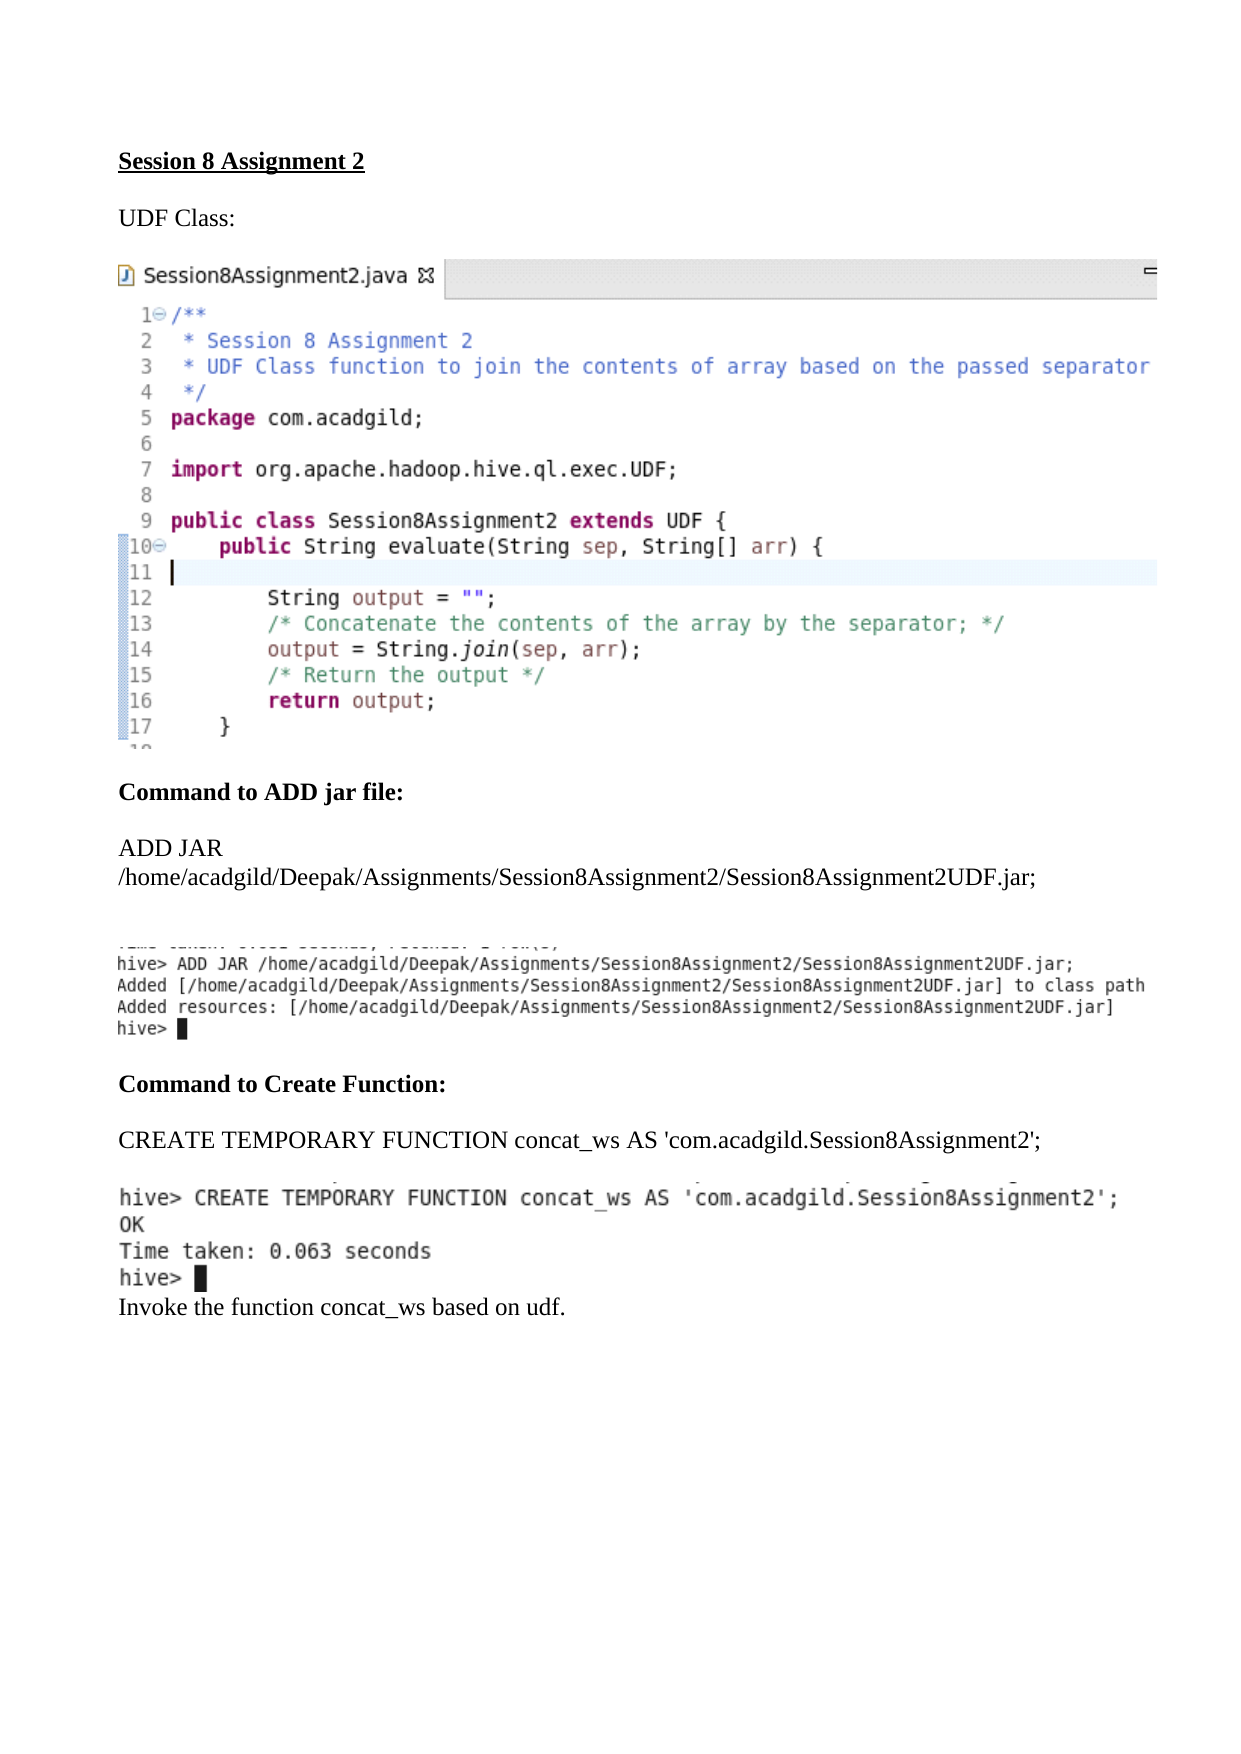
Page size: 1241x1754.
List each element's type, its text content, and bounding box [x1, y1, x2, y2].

text CREATE TEMPORARY FUNCTION concat_ws AS 'com.acadgild.Session8Assignment2'; [118, 1126, 1122, 1154]
text Command to ADD jar file: [118, 777, 1122, 806]
text UDF Class: [118, 203, 1122, 232]
text ADD JAR /home/acadgild/Deepak/Assignments/Session8Assignment2/Session8Assignment2UDF.jar; [118, 833, 1122, 891]
text Command to Create Function: [118, 1069, 1122, 1098]
text Invoke the function concat_ws based on udf. [118, 1292, 1122, 1321]
text Session 8 Assignment 2 [118, 146, 1122, 175]
